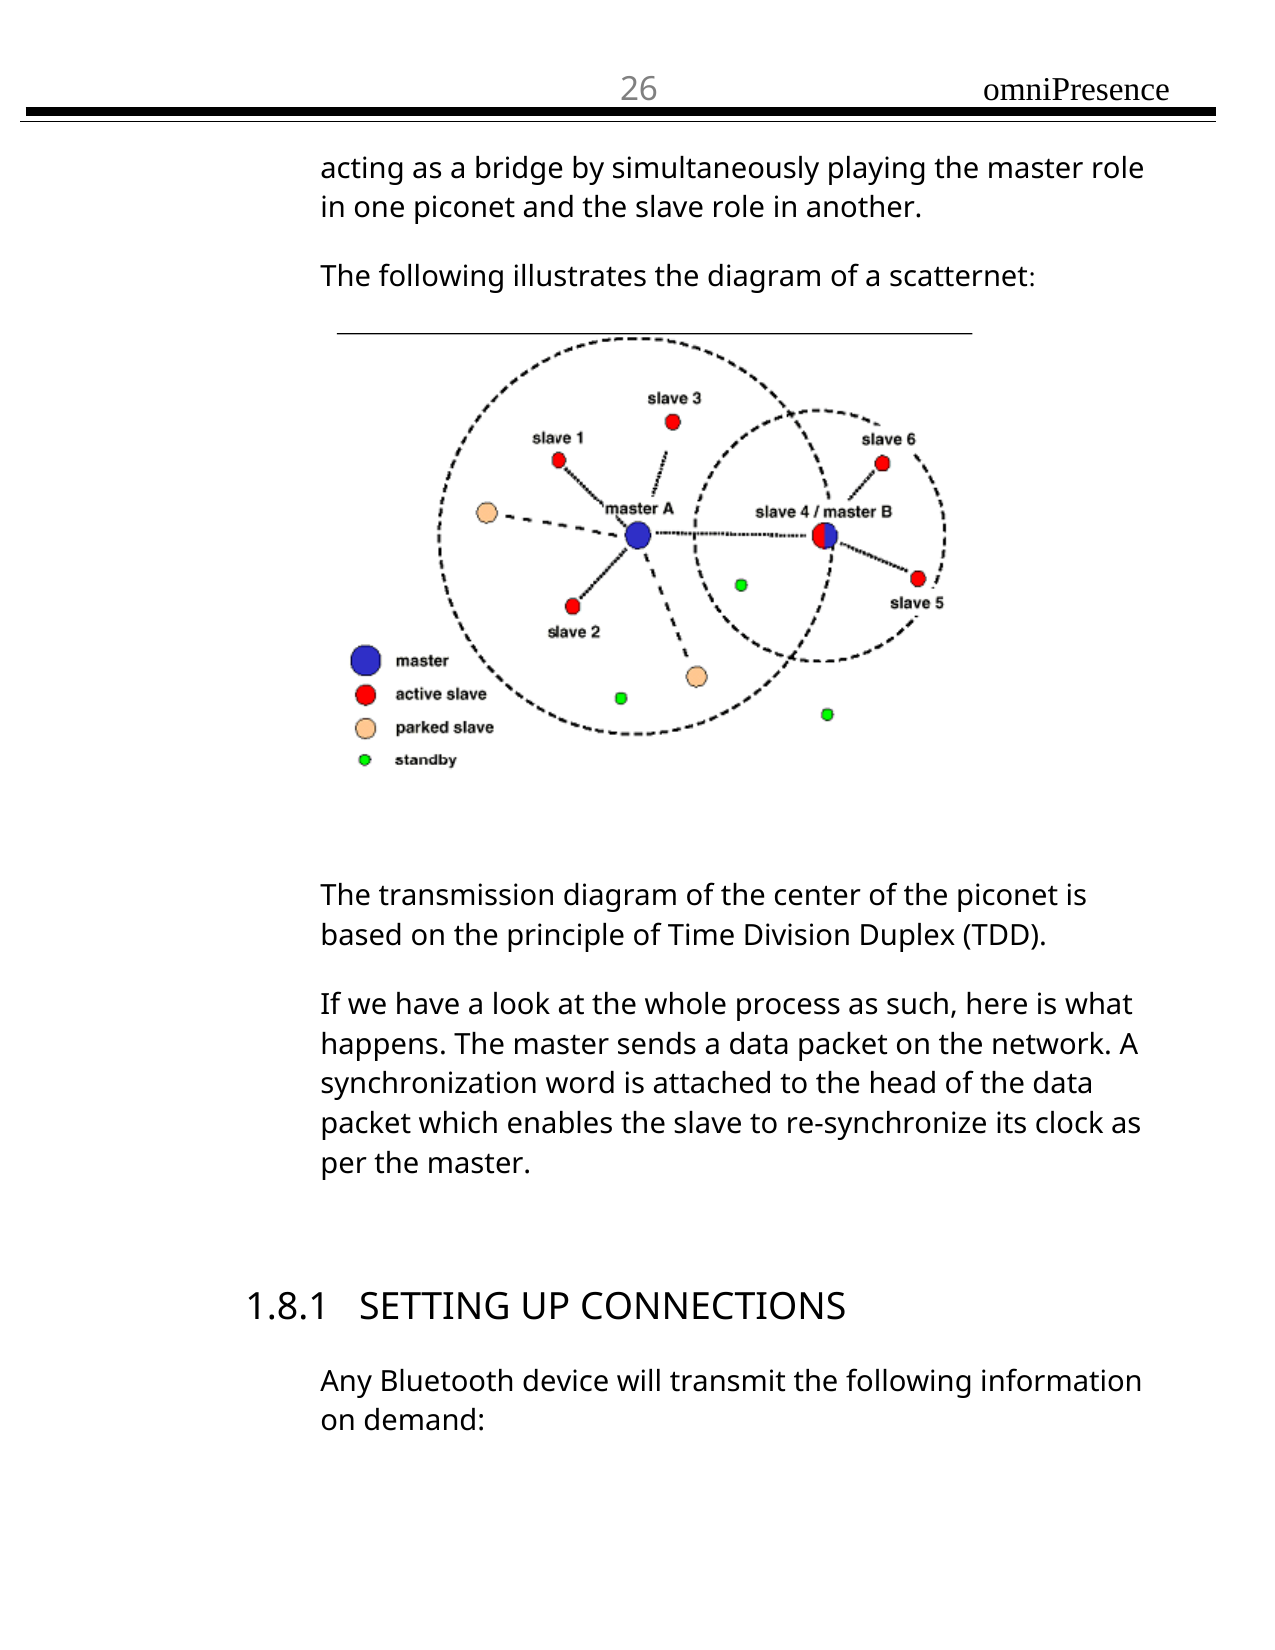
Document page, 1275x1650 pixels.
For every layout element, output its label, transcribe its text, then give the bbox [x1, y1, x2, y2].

text The transmission diagram of the center of the piconet is based on the principle of Time Division Duplex (TDD). [320, 875, 1170, 954]
text The following illustrates the diagram of a scatternet: [320, 256, 1170, 295]
picture [336, 333, 973, 774]
text Any Bluetooth device will transmit the following information on demand: [320, 1360, 1170, 1439]
text 1.8.1 SETTING UP CONNECTIONS [95, 1280, 1170, 1331]
text If we have a look at the whole process as such, here is what happens. The master sends a data packet on the network. A synchronization word is attached to the head of the data packet which enables the slave to re-synchronize its clock as per the master. [320, 983, 1170, 1182]
text acting as a bridge by simultaneously playing the master role in one piconet and the slave role in another. [320, 147, 1170, 226]
